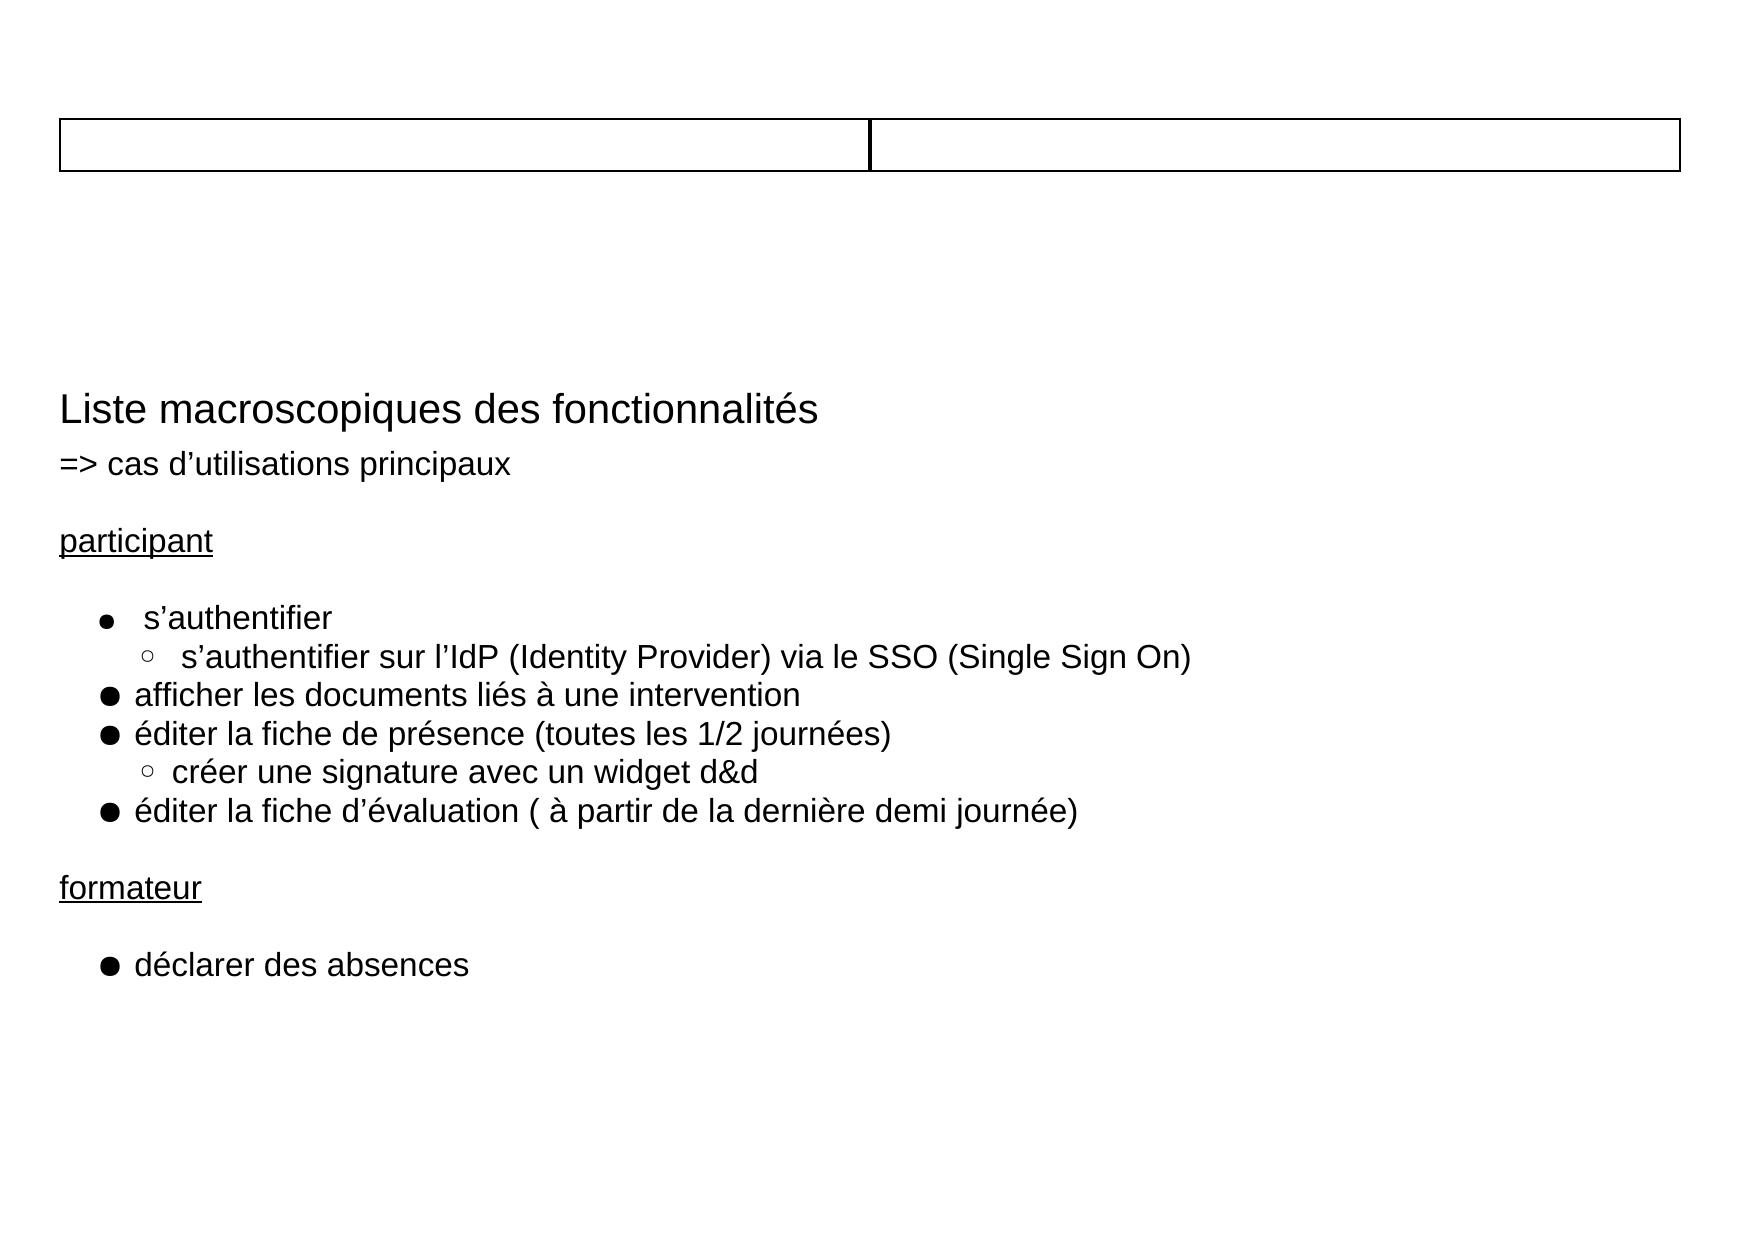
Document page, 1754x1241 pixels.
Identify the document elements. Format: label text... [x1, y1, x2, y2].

list déclarer des absences [97, 945, 1695, 983]
text formateur [59, 868, 1695, 906]
list s’authentifier [97, 598, 1695, 637]
list s’authentifier sur l’IdP (Identity Provider) via le SSO (Single Sign On) [134, 637, 1695, 675]
list éditer la fiche de présence (toutes les 1/2 journées) [97, 714, 1695, 752]
text participant [59, 521, 1695, 560]
table_cell [872, 120, 1679, 170]
list afficher les documents liés à une intervention [97, 675, 1695, 714]
list créer une signature avec un widget d&d [134, 752, 1695, 791]
table_cell [61, 120, 868, 170]
text => cas d’utilisations principaux [59, 444, 1695, 483]
subtitle Liste macroscopiques des fonctionnalités [59, 384, 1695, 432]
list éditer la fiche d’évaluation ( à partir de la dernière demi journée) [97, 791, 1695, 829]
